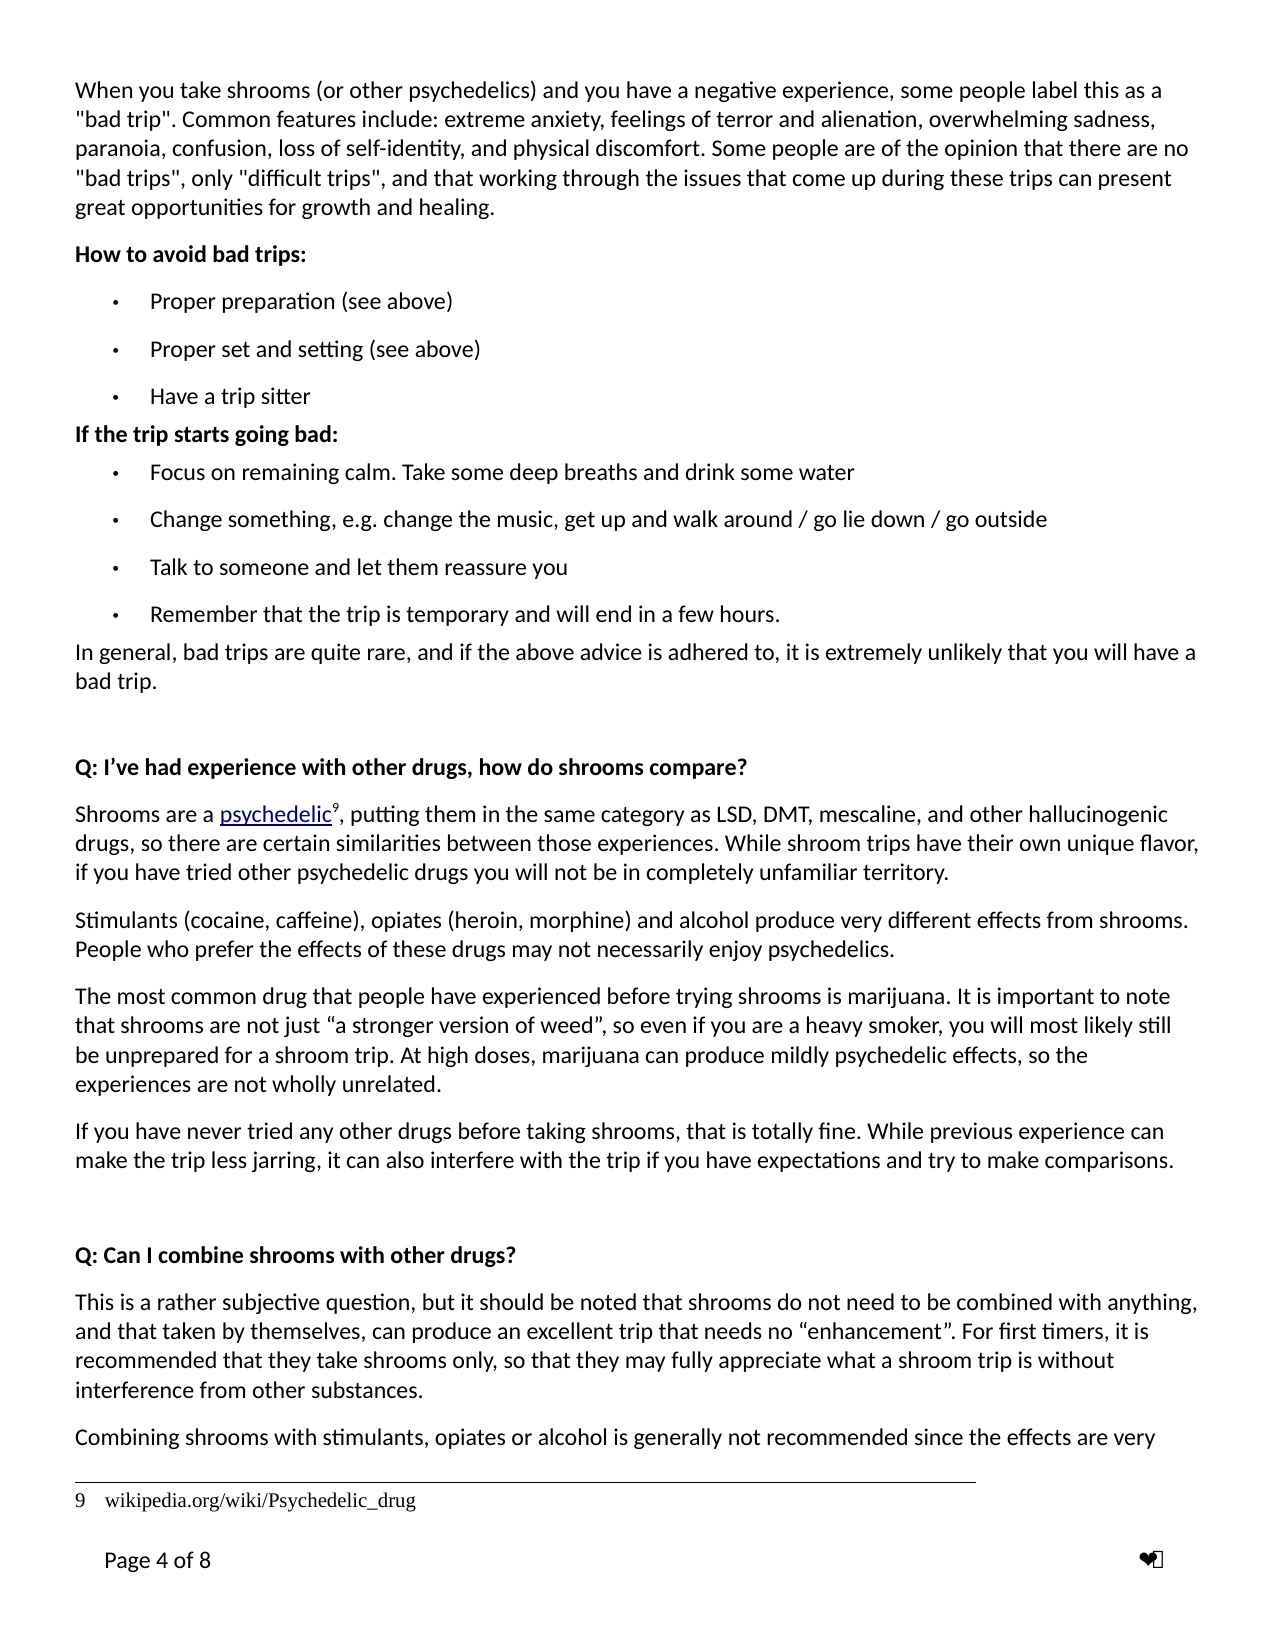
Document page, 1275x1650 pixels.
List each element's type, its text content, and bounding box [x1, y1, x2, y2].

text This is a rather subjective question, but it should be noted that shrooms do not need to be combined with anything, and that taken by themselves, can produce an excellent trip that needs no “enhancement”. For first timers, it is recommended that they take shrooms only, so that they may fully appreciate what a shroom trip is without interference from other substances. [75, 1287, 1200, 1404]
list Focus on remaining calm. Take some deep breaths and drink some water [112, 457, 1200, 487]
text The most common drug that people have experienced before trying shrooms is marijuana. It is important to note that shrooms are not just “a stronger version of weed”, so even if you are a heavy smoker, you will most likely still be unprepared for a shroom trip. At high doses, marijuana can produce mildly psychedelic effects, so the experiences are not wholly unrelated. [75, 981, 1200, 1098]
list Remember that the trip is temporary and will end in a few hours. [112, 599, 1200, 628]
text wikipedia.org/wiki/Psychedelic_drug [75, 1488, 1200, 1512]
list Proper preparation (see above) [112, 286, 1200, 316]
text When you take shrooms (or other psychedelics) and you have a negative experience, some people label this as a "bad trip". Common features include: extreme anxiety, feelings of terror and alienation, overwhelming sadness, paranoia, confusion, loss of self-identity, and physical discomfort. Some people are of the opinion that there are no "bad trips", only "difficult trips", and that working through the issues that come up during these trips can present great opportunities for growth and healing. [75, 75, 1200, 221]
list Have a trip sitter [112, 381, 1200, 410]
text How to avoid bad trips: [75, 239, 1200, 268]
text Shrooms are a psychedelic, putting them in the same category as LSD, DMT, mescaline, and other hallucinogenic drugs, so there are certain similarities between those experiences. While shroom trips have their own unique flavor, if you have tried other psychedelic drugs you will not be in completely unfamiliar territory. [75, 799, 1200, 887]
list Talk to someone and let them reassure you [112, 552, 1200, 581]
text If the trip starts going bad: [75, 419, 1200, 448]
text Q: Can I combine shrooms with other drugs? [75, 1240, 1200, 1269]
text Combining shrooms with stimulants, opiates or alcohol is generally not recommended since the effects are very [75, 1422, 1200, 1451]
list Change something, e.g. change the music, get up and walk around / go lie down / go outside [112, 504, 1200, 534]
text Q: I’ve had experience with other drugs, how do shrooms compare? [75, 752, 1200, 781]
text In general, bad trips are quite rare, and if the above advice is adhered to, it is extremely unlikely that you will have a bad trip. [75, 637, 1200, 696]
text Stimulants (cocaine, caffeine), opiates (heroin, morphine) and alcohol produce very different effects from shrooms. People who prefer the effects of these drugs may not necessarily enjoy psychedelics. [75, 905, 1200, 963]
list Proper set and setting (see above) [112, 334, 1200, 363]
text If you have never tried any other drugs before taking shrooms, that is totally fine. While previous experience can make the trip less jarring, it can also interfere with the trip if you have expectations and try to make comparisons. [75, 1116, 1200, 1175]
